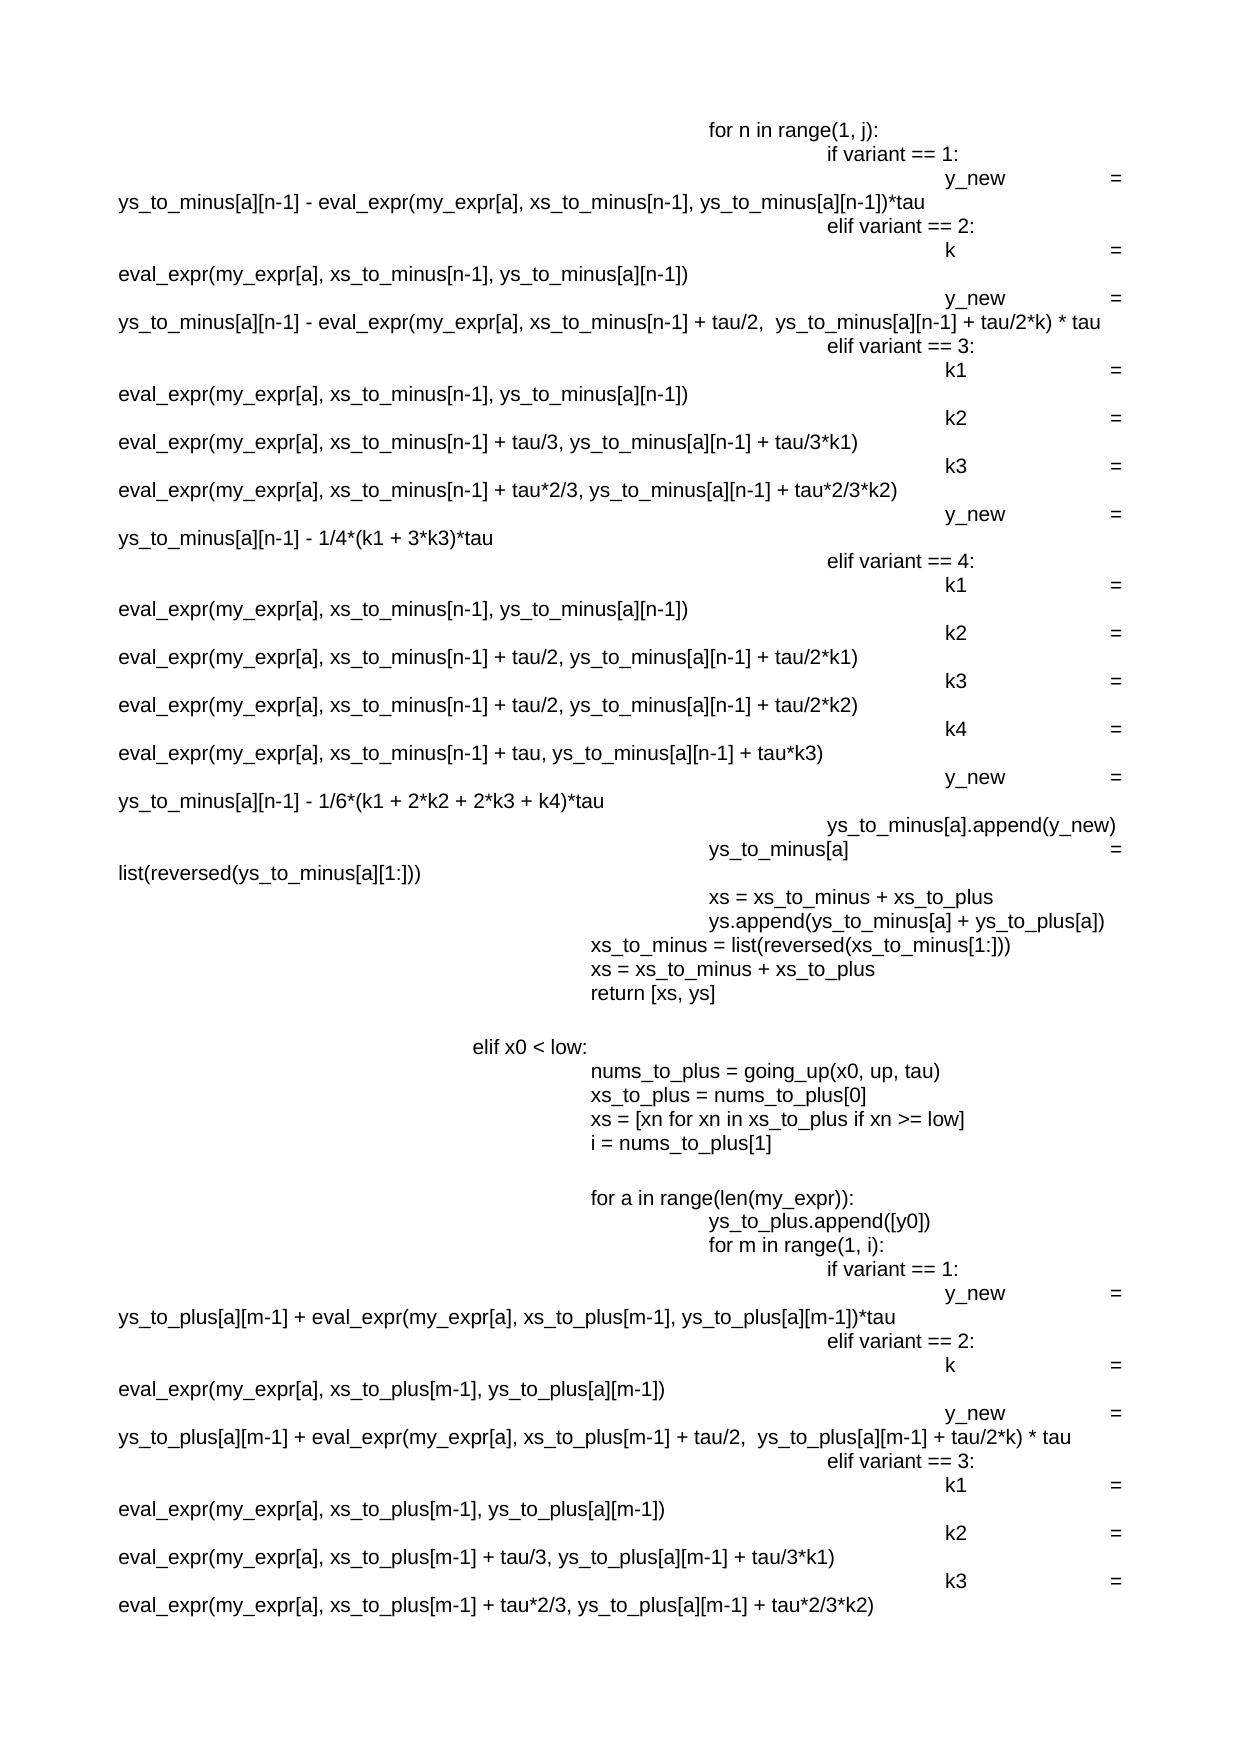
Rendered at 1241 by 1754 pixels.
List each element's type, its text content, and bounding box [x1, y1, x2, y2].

text k = eval_expr(my_expr[a], xs_to_minus[n-1], ys_to_minus[a][n-1]) [118, 238, 1122, 286]
text ys_to_plus.append([y0]) [118, 1209, 1122, 1233]
text xs_to_plus = nums_to_plus[0] [118, 1083, 1122, 1107]
text if variant == 1: [118, 142, 1122, 166]
text k = eval_expr(my_expr[a], xs_to_plus[m-1], ys_to_plus[a][m-1]) [118, 1353, 1122, 1401]
text elif variant == 4: [118, 549, 1122, 573]
text k1 = eval_expr(my_expr[a], xs_to_plus[m-1], ys_to_plus[a][m-1]) [118, 1473, 1122, 1521]
text k2 = eval_expr(my_expr[a], xs_to_plus[m-1] + tau/3, ys_to_plus[a][m-1] + tau/3*k1) [118, 1521, 1122, 1569]
text xs = xs_to_minus + xs_to_plus [118, 885, 1122, 909]
text k1 = eval_expr(my_expr[a], xs_to_minus[n-1], ys_to_minus[a][n-1]) [118, 358, 1122, 406]
text nums_to_plus = going_up(x0, up, tau) [118, 1059, 1122, 1083]
text ys.append(ys_to_minus[a] + ys_to_plus[a]) [118, 909, 1122, 933]
text y_new = ys_to_minus[a][n-1] - eval_expr(my_expr[a], xs_to_minus[n-1] + tau/2, ys_to_minus[a][n-1] + tau/2*k) * tau [118, 286, 1122, 334]
text k2 = eval_expr(my_expr[a], xs_to_minus[n-1] + tau/2, ys_to_minus[a][n-1] + tau/2*k1) [118, 621, 1122, 669]
text k2 = eval_expr(my_expr[a], xs_to_minus[n-1] + tau/3, ys_to_minus[a][n-1] + tau/3*k1) [118, 406, 1122, 453]
text for n in range(1, j): [118, 118, 1122, 142]
text elif variant == 2: [118, 214, 1122, 238]
text y_new = ys_to_plus[a][m-1] + eval_expr(my_expr[a], xs_to_plus[m-1], ys_to_plus[a][m-1])*tau [118, 1281, 1122, 1329]
text xs = xs_to_minus + xs_to_plus [118, 957, 1122, 981]
text elif variant == 2: [118, 1329, 1122, 1353]
text i = nums_to_plus[1] [118, 1131, 1122, 1155]
text k3 = eval_expr(my_expr[a], xs_to_minus[n-1] + tau*2/3, ys_to_minus[a][n-1] + tau*2/3*k2) [118, 453, 1122, 501]
text elif variant == 3: [118, 334, 1122, 358]
text y_new = ys_to_minus[a][n-1] - 1/6*(k1 + 2*k2 + 2*k3 + k4)*tau [118, 765, 1122, 813]
text k3 = eval_expr(my_expr[a], xs_to_minus[n-1] + tau/2, ys_to_minus[a][n-1] + tau/2*k2) [118, 669, 1122, 717]
text xs = [xn for xn in xs_to_plus if xn >= low] [118, 1107, 1122, 1131]
text y_new = ys_to_minus[a][n-1] - 1/4*(k1 + 3*k3)*tau [118, 501, 1122, 549]
text ys_to_minus[a] = list(reversed(ys_to_minus[a][1:])) [118, 837, 1122, 885]
text elif variant == 3: [118, 1449, 1122, 1473]
text ys_to_minus[a].append(y_new) [118, 813, 1122, 837]
text y_new = ys_to_plus[a][m-1] + eval_expr(my_expr[a], xs_to_plus[m-1] + tau/2, ys_to_plus[a][m-1] + tau/2*k) * tau [118, 1401, 1122, 1449]
text for a in range(len(my_expr)): [118, 1185, 1122, 1209]
text k3 = eval_expr(my_expr[a], xs_to_plus[m-1] + tau*2/3, ys_to_plus[a][m-1] + tau*2/3*k2) [118, 1569, 1122, 1617]
text for m in range(1, i): [118, 1233, 1122, 1257]
text return [xs, ys] [118, 981, 1122, 1004]
text if variant == 1: [118, 1257, 1122, 1281]
text elif x0 < low: [118, 1035, 1122, 1059]
text k1 = eval_expr(my_expr[a], xs_to_minus[n-1], ys_to_minus[a][n-1]) [118, 573, 1122, 621]
text xs_to_minus = list(reversed(xs_to_minus[1:])) [118, 933, 1122, 957]
text k4 = eval_expr(my_expr[a], xs_to_minus[n-1] + tau, ys_to_minus[a][n-1] + tau*k3) [118, 717, 1122, 765]
text y_new = ys_to_minus[a][n-1] - eval_expr(my_expr[a], xs_to_minus[n-1], ys_to_minus[a][n-1])*tau [118, 166, 1122, 214]
